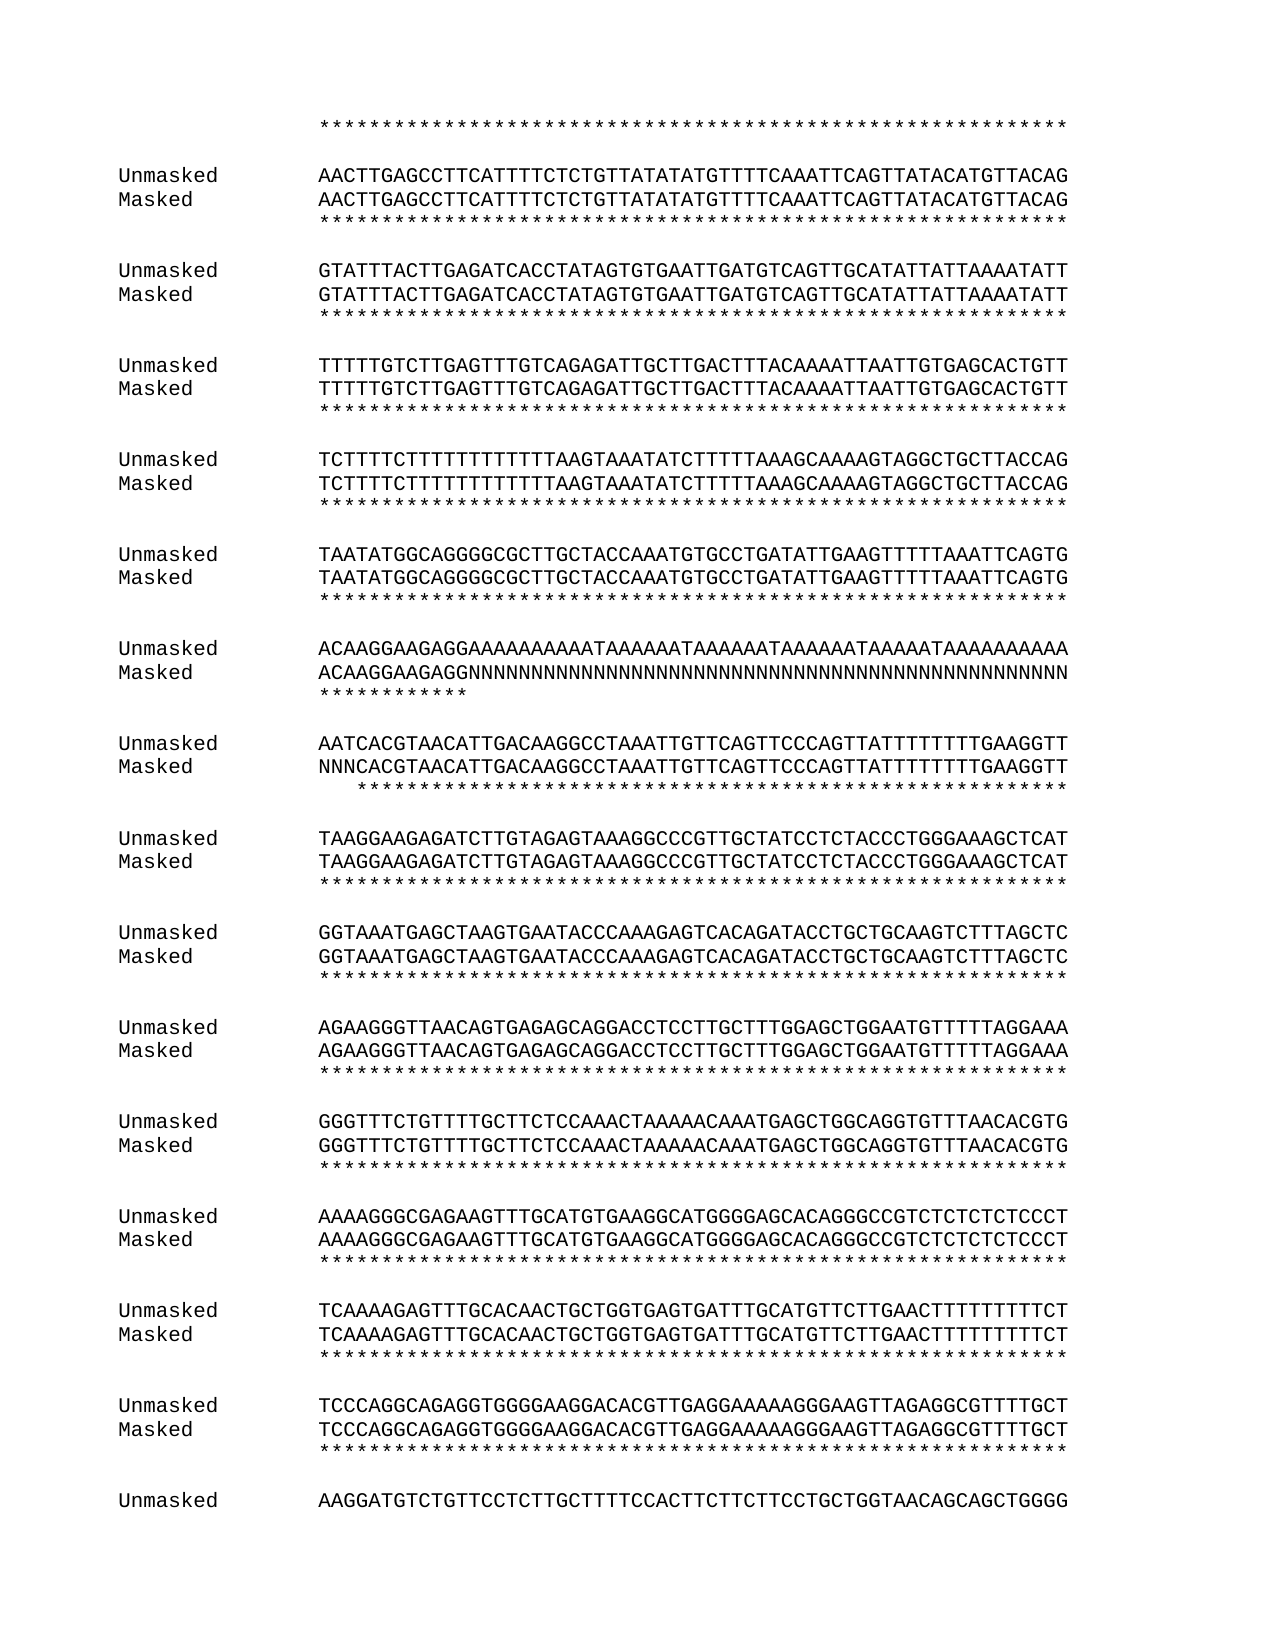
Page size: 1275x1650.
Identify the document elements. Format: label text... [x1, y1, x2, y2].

text ************************************************************ [118, 307, 1157, 331]
text Masked TCTTTTCTTTTTTTTTTTTAAGTAAATATCTTTTTAAAGCAAAAGTAGGCTGCTTACCAG [118, 473, 1157, 496]
text ************************************************************ [118, 213, 1157, 236]
text Unmasked TTTTTGTCTTGAGTTTGTCAGAGATTGCTTGACTTTACAAAATTAATTGTGAGCACTGTT [118, 354, 1157, 378]
text Unmasked TAATATGGCAGGGGCGCTTGCTACCAAATGTGCCTGATATTGAAGTTTTTAAATTCAGTG [118, 544, 1157, 567]
text ************************************************************ [118, 1158, 1157, 1182]
text Unmasked GTATTTACTTGAGATCACCTATAGTGTGAATTGATGTCAGTTGCATATTATTAAAATATT [118, 260, 1157, 284]
text Unmasked AATCACGTAACATTGACAAGGCCTAAATTGTTCAGTTCCCAGTTATTTTTTTTGAAGGTT [118, 733, 1157, 757]
text Masked ACAAGGAAGAGGNNNNNNNNNNNNNNNNNNNNNNNNNNNNNNNNNNNNNNNNNNNNNNNN [118, 662, 1157, 686]
text ************************************************************ [118, 496, 1157, 520]
text Masked TCCCAGGCAGAGGTGGGGAAGGACACGTTGAGGAAAAAGGGAAGTTAGAGGCGTTTTGCT [118, 1419, 1157, 1442]
text Masked AACTTGAGCCTTCATTTTCTCTGTTATATATGTTTTCAAATTCAGTTATACATGTTACAG [118, 189, 1157, 213]
text Masked TAAGGAAGAGATCTTGTAGAGTAAAGGCCCGTTGCTATCCTCTACCCTGGGAAAGCTCAT [118, 851, 1157, 875]
text Unmasked AACTTGAGCCTTCATTTTCTCTGTTATATATGTTTTCAAATTCAGTTATACATGTTACAG [118, 165, 1157, 189]
text Masked TAATATGGCAGGGGCGCTTGCTACCAAATGTGCCTGATATTGAAGTTTTTAAATTCAGTG [118, 567, 1157, 591]
text ************************************************************ [118, 1348, 1157, 1371]
text Unmasked TCAAAAGAGTTTGCACAACTGCTGGTGAGTGATTTGCATGTTCTTGAACTTTTTTTTTCT [118, 1300, 1157, 1324]
text Masked GGGTTTCTGTTTTGCTTCTCCAAACTAAAAACAAATGAGCTGGCAGGTGTTTAACACGTG [118, 1135, 1157, 1158]
text ************************************************************ [118, 1253, 1157, 1277]
text ************************************************************ [118, 875, 1157, 898]
text ************************************************************ [118, 118, 1157, 142]
text ************ [118, 686, 1157, 709]
text ************************************************************ [118, 591, 1157, 615]
text Unmasked TCCCAGGCAGAGGTGGGGAAGGACACGTTGAGGAAAAAGGGAAGTTAGAGGCGTTTTGCT [118, 1395, 1157, 1419]
text Unmasked ACAAGGAAGAGGAAAAAAAAAATAAAAAATAAAAAATAAAAAATAAAAATAAAAAAAAAA [118, 638, 1157, 662]
text Unmasked AAGGATGTCTGTTCCTCTTGCTTTTCCACTTCTTCTTCCTGCTGGTAACAGCAGCTGGGG [118, 1489, 1157, 1513]
text Unmasked AAAAGGGCGAGAAGTTTGCATGTGAAGGCATGGGGAGCACAGGGCCGTCTCTCTCTCCCT [118, 1206, 1157, 1229]
text ************************************************************ [118, 402, 1157, 426]
text Masked NNNCACGTAACATTGACAAGGCCTAAATTGTTCAGTTCCCAGTTATTTTTTTTGAAGGTT [118, 757, 1157, 780]
text Unmasked GGTAAATGAGCTAAGTGAATACCCAAAGAGTCACAGATACCTGCTGCAAGTCTTTAGCTC [118, 922, 1157, 946]
text Unmasked TAAGGAAGAGATCTTGTAGAGTAAAGGCCCGTTGCTATCCTCTACCCTGGGAAAGCTCAT [118, 827, 1157, 851]
text Masked TTTTTGTCTTGAGTTTGTCAGAGATTGCTTGACTTTACAAAATTAATTGTGAGCACTGTT [118, 378, 1157, 402]
text Masked AAAAGGGCGAGAAGTTTGCATGTGAAGGCATGGGGAGCACAGGGCCGTCTCTCTCTCCCT [118, 1229, 1157, 1253]
text ************************************************************ [118, 1064, 1157, 1088]
text Masked GTATTTACTTGAGATCACCTATAGTGTGAATTGATGTCAGTTGCATATTATTAAAATATT [118, 284, 1157, 307]
text ********************************************************* [118, 780, 1157, 804]
text Unmasked TCTTTTCTTTTTTTTTTTTAAGTAAATATCTTTTTAAAGCAAAAGTAGGCTGCTTACCAG [118, 449, 1157, 473]
text Unmasked GGGTTTCTGTTTTGCTTCTCCAAACTAAAAACAAATGAGCTGGCAGGTGTTTAACACGTG [118, 1111, 1157, 1135]
text Unmasked AGAAGGGTTAACAGTGAGAGCAGGACCTCCTTGCTTTGGAGCTGGAATGTTTTTAGGAAA [118, 1017, 1157, 1040]
text Masked GGTAAATGAGCTAAGTGAATACCCAAAGAGTCACAGATACCTGCTGCAAGTCTTTAGCTC [118, 946, 1157, 969]
text ************************************************************ [118, 969, 1157, 993]
text Masked AGAAGGGTTAACAGTGAGAGCAGGACCTCCTTGCTTTGGAGCTGGAATGTTTTTAGGAAA [118, 1040, 1157, 1064]
text Masked TCAAAAGAGTTTGCACAACTGCTGGTGAGTGATTTGCATGTTCTTGAACTTTTTTTTTCT [118, 1324, 1157, 1348]
text ************************************************************ [118, 1442, 1157, 1466]
